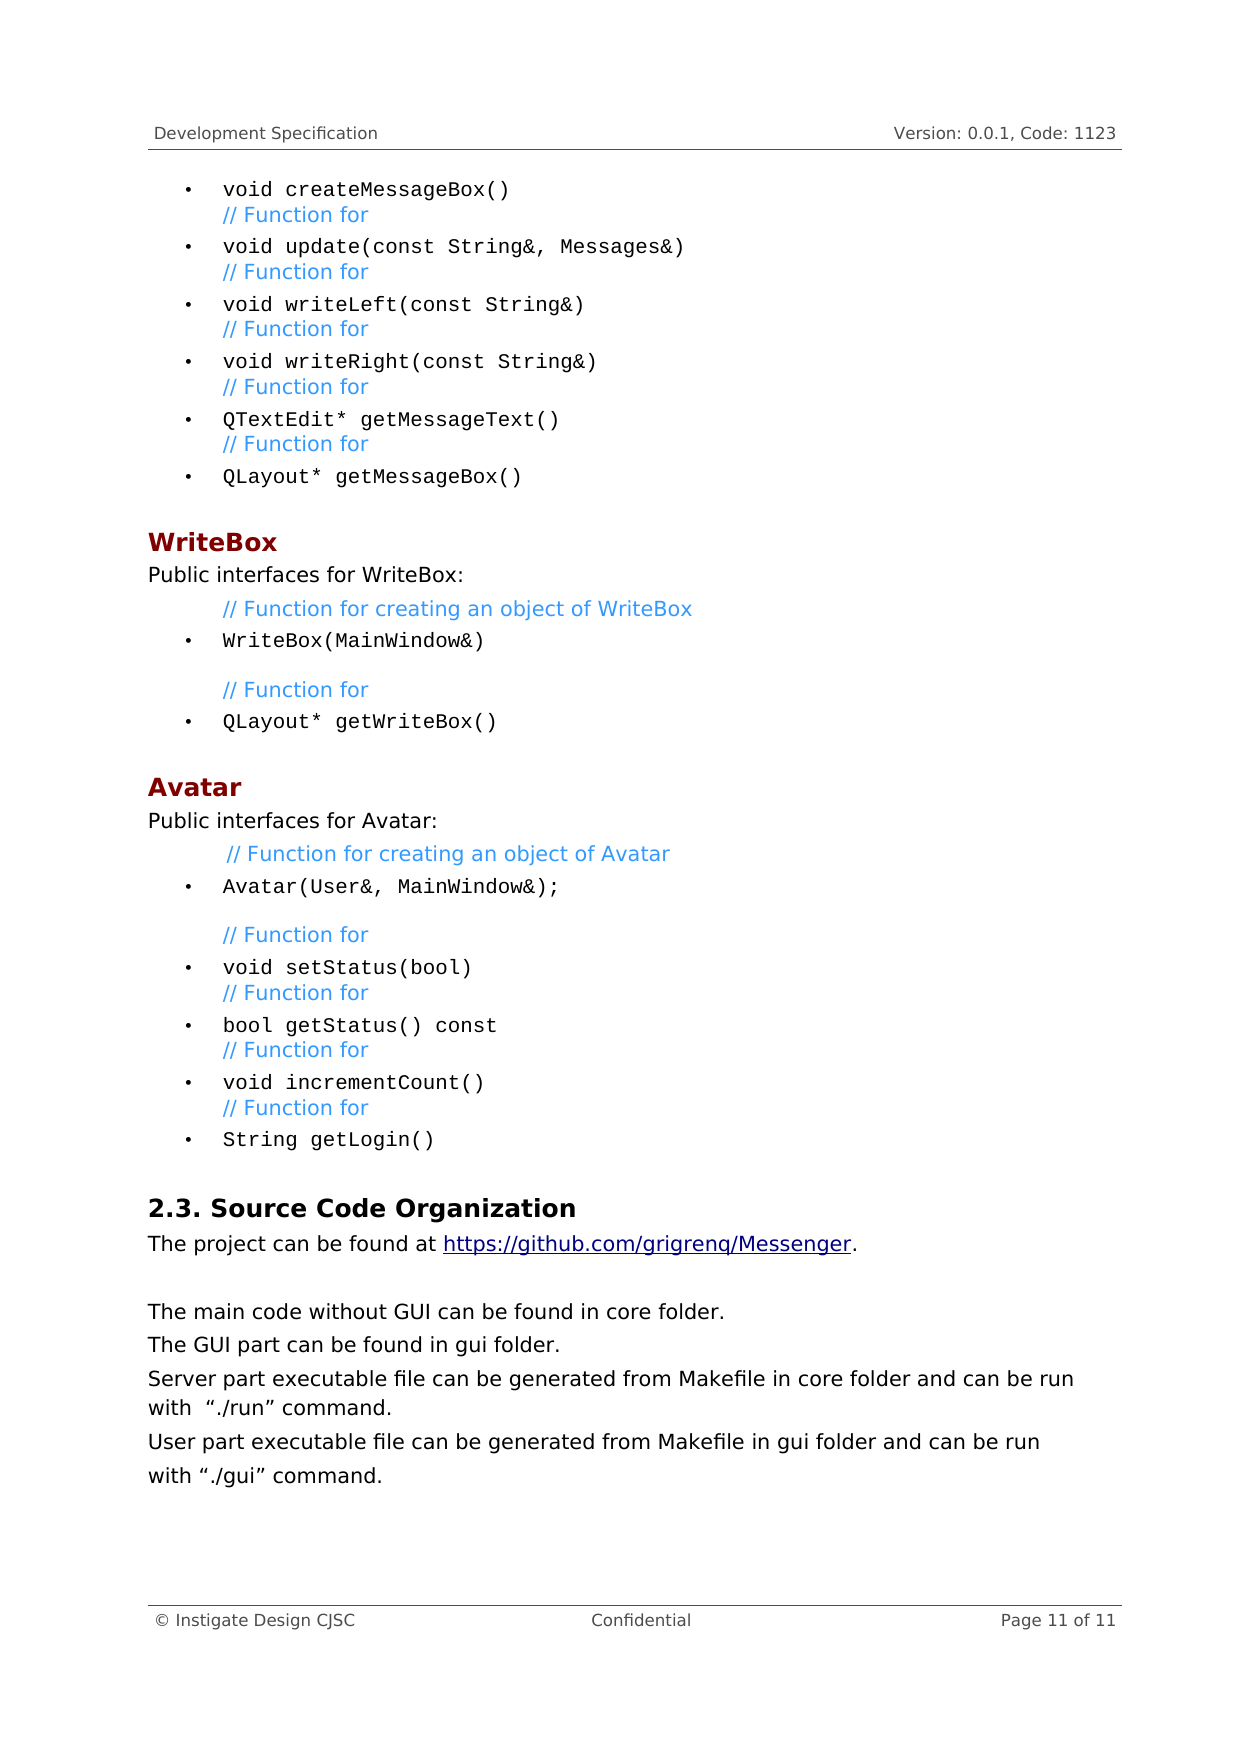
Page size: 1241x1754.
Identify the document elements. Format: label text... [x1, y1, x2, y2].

subtitle WriteBox [148, 528, 1122, 557]
text Server part executable file can be generated from Makefile in core folder and can be run with “./run” command. [148, 1367, 1122, 1421]
list // Function for [185, 923, 1122, 948]
list void incrementCount() [185, 1072, 1122, 1096]
list bool getStatus() const [185, 1014, 1122, 1038]
list // Function for [185, 203, 1122, 227]
subtitle Source Code Organization [148, 1194, 1122, 1223]
list // Function for [185, 678, 1122, 702]
list // Function for [185, 1038, 1122, 1062]
text The main code without GUI can be found in core folder. [148, 1300, 1122, 1324]
subtitle Avatar [148, 773, 1122, 803]
list // Function for [185, 260, 1122, 284]
list // Function for [185, 1096, 1122, 1120]
list void update(const String&, Messages&) [185, 236, 1122, 260]
list void writeLeft(const String&) [185, 294, 1122, 317]
list QTextEdit* getMessageText() [185, 408, 1122, 432]
list String getLogin() [185, 1129, 1122, 1153]
list Avatar(User&, MainWindow&); [185, 876, 1122, 900]
list // Function for [185, 432, 1122, 456]
text with “./gui” command. [148, 1464, 1122, 1488]
text Public interfaces for WriteBox: [148, 563, 1122, 587]
list WriteBox(MainWindow&) [185, 631, 1122, 654]
text The GUI part can be found in gui folder. [148, 1333, 1122, 1358]
list void setStatus(bool) [185, 957, 1122, 981]
list // Function for creating an object of WriteBox [185, 597, 1122, 621]
text Public interfaces for Avatar: [148, 809, 1122, 833]
text User part executable file can be generated from Makefile in gui folder and can be run [148, 1430, 1122, 1454]
text The project can be found at https://github.com/grigrenq/Messenger. [148, 1232, 1122, 1257]
text // Function for creating an object of Avatar [148, 842, 1122, 867]
list void createMessageBox() [185, 179, 1122, 203]
list void writeRight(const String&) [185, 351, 1122, 375]
list QLayout* getWriteBox() [185, 712, 1122, 735]
list QLayout* getMessageBox() [185, 466, 1122, 489]
list // Function for [185, 375, 1122, 399]
list // Function for [185, 981, 1122, 1005]
list // Function for [185, 317, 1122, 342]
